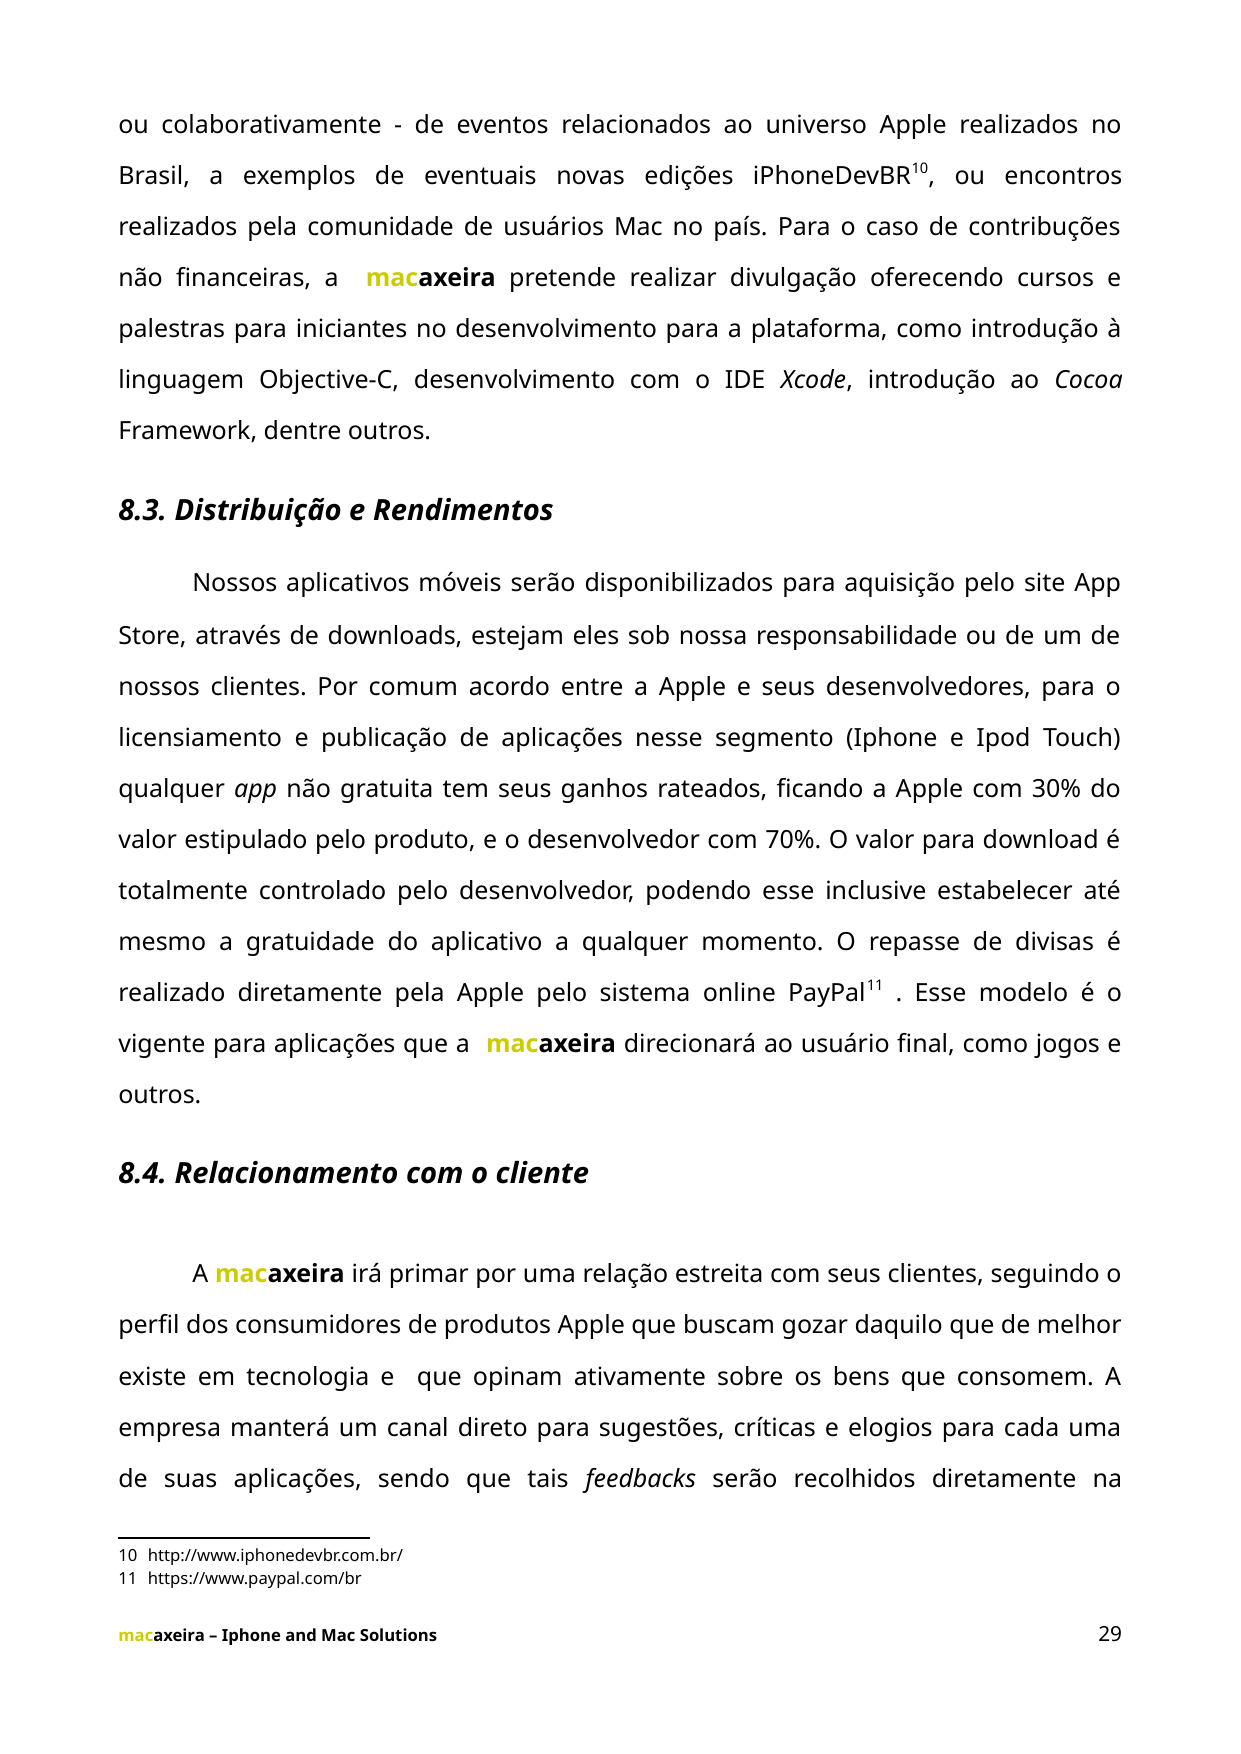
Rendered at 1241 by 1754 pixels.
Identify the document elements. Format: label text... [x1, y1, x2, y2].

text A macaxeira irá primar por uma relação estreita com seus clientes, seguindo o perfil dos consumidores de produtos Apple que buscam gozar daquilo que de melhor existe em tecnologia e que opinam ativamente sobre os bens que consomem. A empresa manterá um canal direto para sugestões, críticas e elogios para cada uma de suas aplicações, sendo que tais feedbacks serão recolhidos diretamente na [118, 1256, 1122, 1494]
text https://www.paypal.com/br [118, 1566, 1122, 1589]
subtitle 8.3. Distribuição e Rendimentos [118, 489, 1122, 528]
text ou colaborativamente - de eventos relacionados ao universo Apple realizados no Brasil, a exemplos de eventuais novas edições iPhoneDevBR, ou encontros realizados pela comunidade de usuários Mac no país. Para o caso de contribuções não financeiras, a macaxeira pretende realizar divulgação oferecendo cursos e palestras para iniciantes no desenvolvimento para a plataforma, como introdução à linguagem Objective-C, desenvolvimento com o IDE Xcode, introdução ao Cocoa Framework, dentre outros. [118, 106, 1122, 447]
subtitle 8.4. Relacionamento com o cliente [118, 1153, 1122, 1192]
text Nossos aplicativos móveis serão disponibilizados para aquisição pelo site App Store, através de downloads, estejam eles sob nossa responsabilidade ou de um de nossos clientes. Por comum acordo entre a Apple e seus desenvolvedores, para o licensiamento e publicação de aplicações nesse segmento (Iphone e Ipod Touch) qualquer app não gratuita tem seus ganhos rateados, ficando a Apple com 30% do valor estipulado pelo produto, e o desenvolvedor com 70%. O valor para download é totalmente controlado pelo desenvolvedor, podendo esse inclusive estabelecer até mesmo a gratuidade do aplicativo a qualquer momento. O repasse de divisas é realizado diretamente pela Apple pelo sistema online PayPal . Esse modelo é o vigente para aplicações que a macaxeira direcionará ao usuário final, como jogos e outros. [118, 561, 1122, 1111]
text http://www.iphonedevbr.com.br/ [118, 1544, 1122, 1566]
